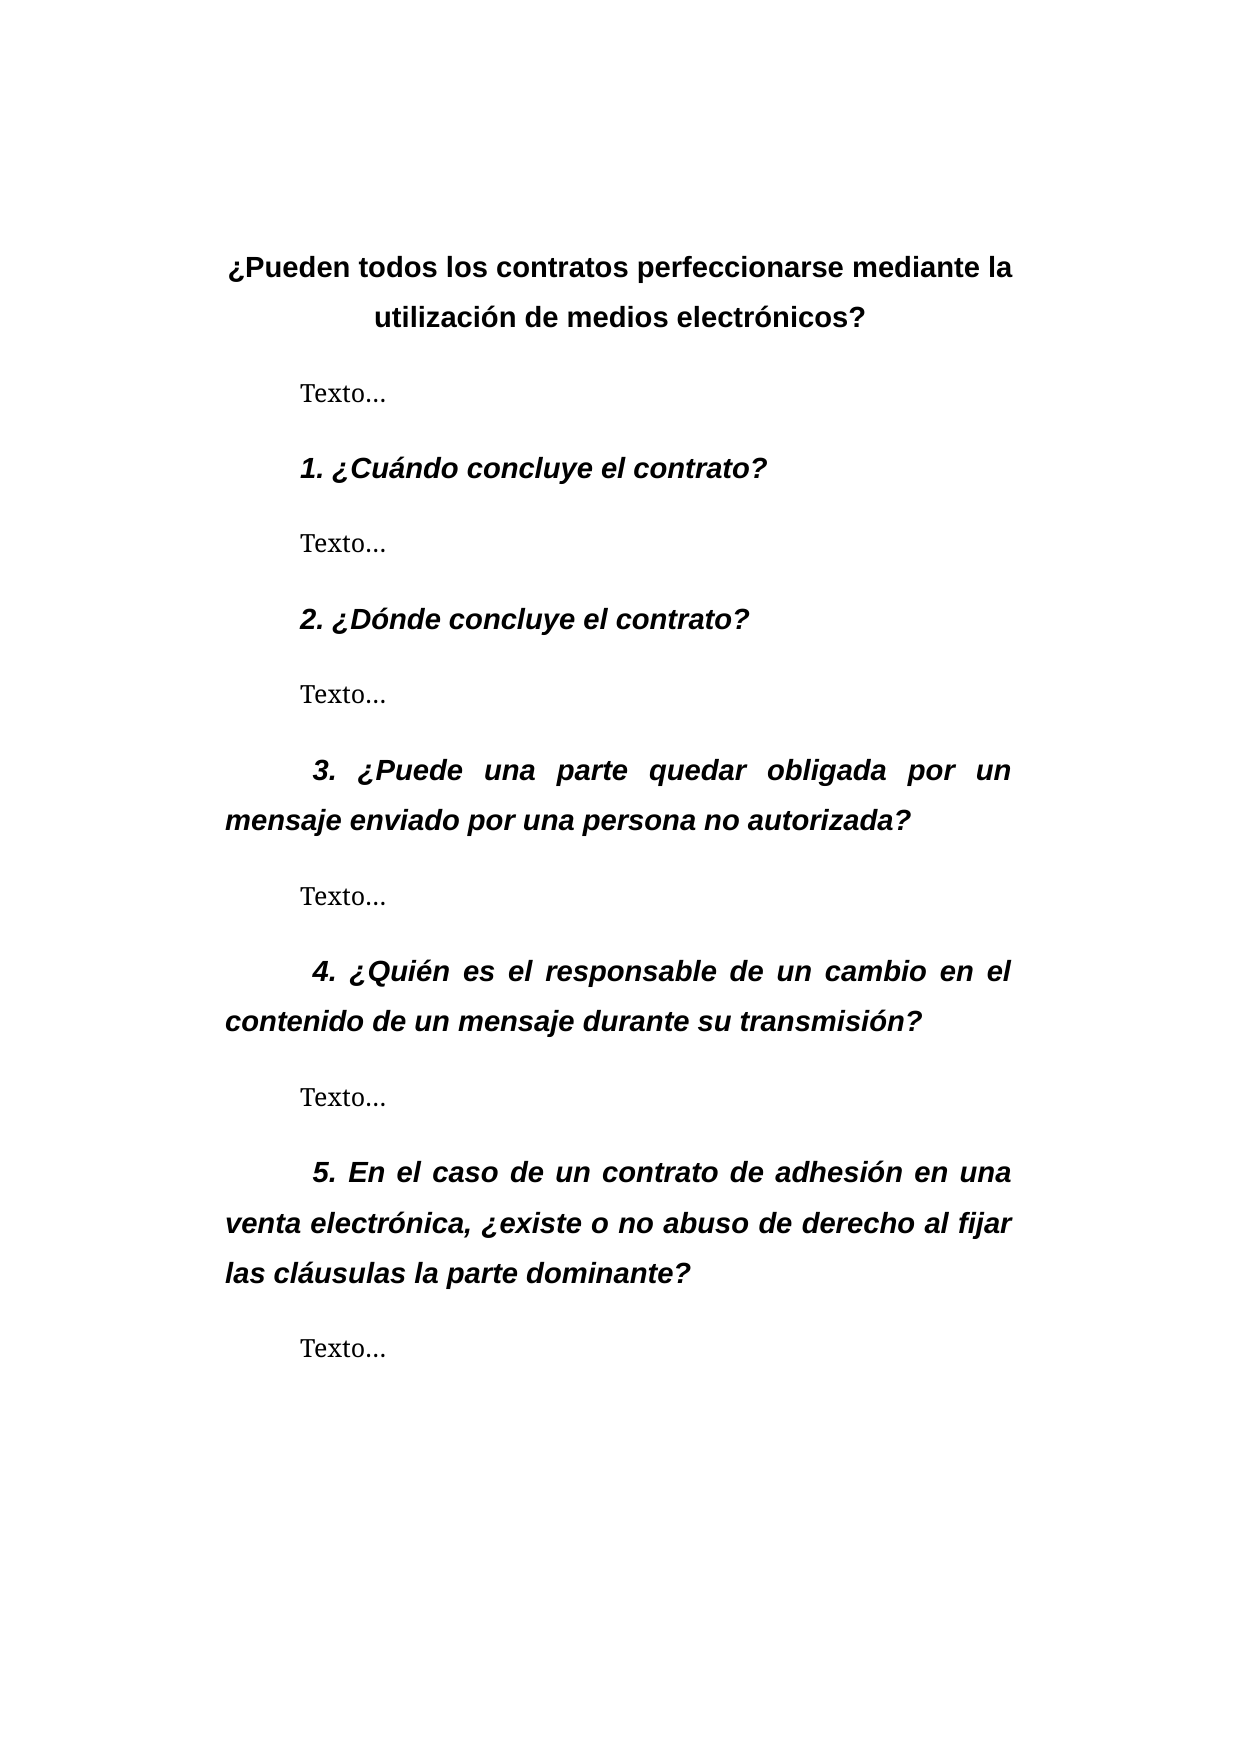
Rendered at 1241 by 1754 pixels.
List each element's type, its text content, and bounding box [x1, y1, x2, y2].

text 2. ¿Dónde concluye el contrato? [225, 602, 1015, 636]
text Texto… [225, 878, 1015, 912]
text 5. En el caso de un contrato de adhesión en una venta electrónica, ¿existe o no abuso de derecho al fijar las cláusulas la parte dominante? [225, 1155, 1015, 1289]
text 4. ¿Quién es el responsable de un cambio en el contenido de un mensaje durante su transmisión? [225, 954, 1015, 1038]
text Texto… [225, 1079, 1015, 1114]
text 3. ¿Puede una parte quedar obligada por un mensaje enviado por una persona no autorizada? [225, 753, 1015, 837]
text Texto… [225, 375, 1015, 409]
text Texto… [225, 526, 1015, 560]
text 1. ¿Cuándo concluye el contrato? [225, 451, 1015, 484]
text Texto… [225, 677, 1015, 711]
text Texto… [225, 1331, 1015, 1365]
text ¿Pueden todos los contratos perfeccionarse mediante la utilización de medios electrónicos? [225, 250, 1015, 334]
